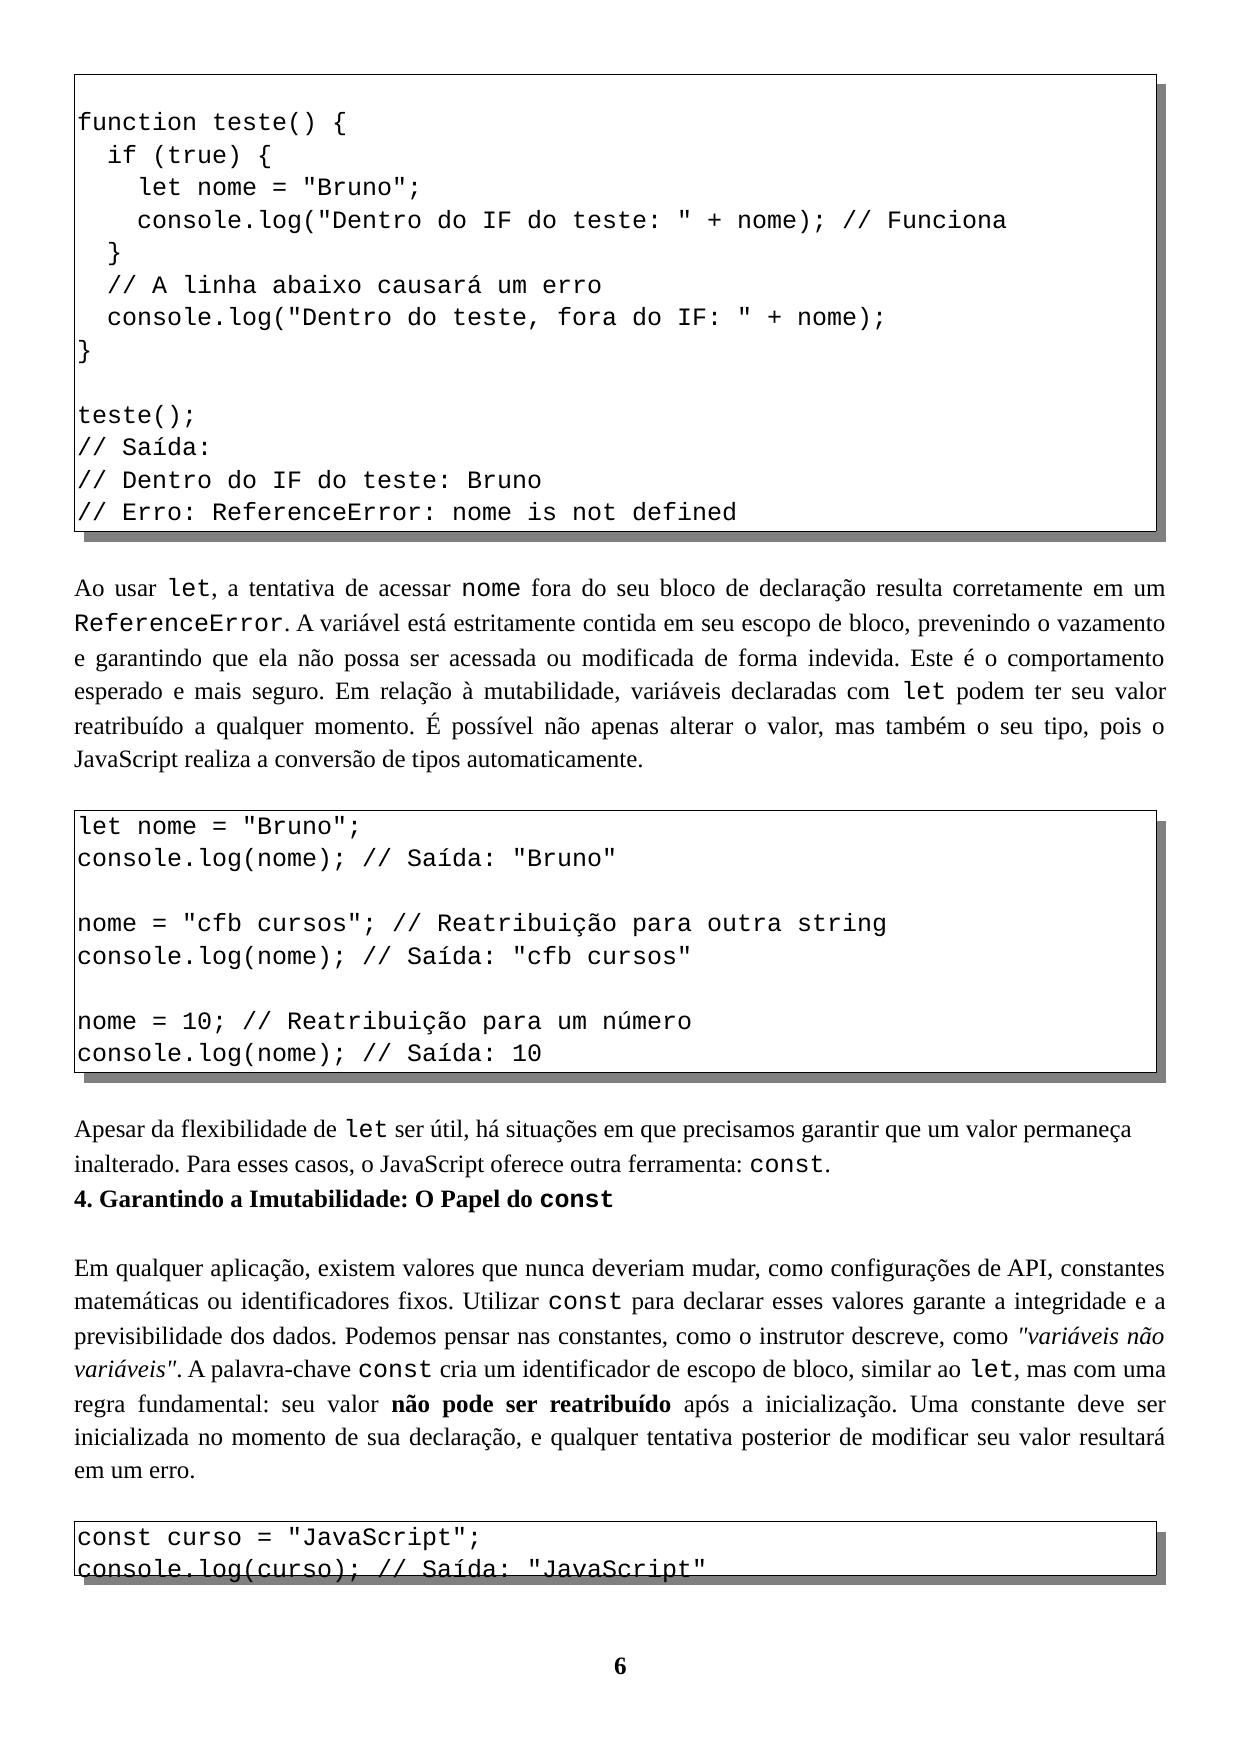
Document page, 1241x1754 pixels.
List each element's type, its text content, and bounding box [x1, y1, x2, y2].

text let nome = "Bruno"; [75, 811, 1156, 842]
text // Dentro do IF do teste: Bruno [75, 464, 1156, 496]
text Apesar da flexibilidade de let ser útil, há situações em que precisamos garantir que um valor permaneça inalterado. Para esses casos, o JavaScript oferece outra ferramenta: const. [74, 1114, 1166, 1180]
text console.log("Dentro do teste, fora do IF: " + nome); [75, 302, 1156, 333]
subtitle 4. Garantindo a Imutabilidade: O Papel do const [74, 1184, 1166, 1215]
text console.log(nome); // Saída: "cfb cursos" [75, 940, 1156, 972]
text // Erro: ReferenceError: nome is not defined [75, 497, 1156, 531]
text } [75, 237, 1156, 268]
text nome = 10; // Reatribuição para um número [75, 1005, 1156, 1037]
text Ao usar let, a tentativa de acessar nome fora do seu bloco de declaração resulta corretamente em um ReferenceError. A variável está estritamente contida em seu escopo de bloco, prevenindo o vazamento e garantindo que ela não possa ser acessada ou modificada de forma indevida. Este é o comportamento esperado e mais seguro. Em relação à mutabilidade, variáveis declaradas com let podem ter seu valor reatribuído a qualquer momento. É possível não apenas alterar o valor, mas também o seu tipo, pois o JavaScript realiza a conversão de tipos automaticamente. [74, 573, 1166, 773]
text nome = "cfb cursos"; // Reatribuição para outra string [75, 908, 1156, 939]
text // A linha abaixo causará um erro [75, 269, 1156, 301]
text teste(); [75, 399, 1156, 431]
text Em qualquer aplicação, existem valores que nunca deveriam mudar, como configurações de API, constantes matemáticas ou identificadores fixos. Utilizar const para declarar esses valores garante a integridade e a previsibilidade dos dados. Podemos pensar nas constantes, como o instrutor descreve, como "variáveis não variáveis". A palavra-chave const cria um identificador de escopo de bloco, similar ao let, mas com uma regra fundamental: seu valor não pode ser reatribuído após a inicialização. Uma constante deve ser inicializada no momento de sua declaração, e qualquer tentativa posterior de modificar seu valor resultará em um erro. [74, 1253, 1166, 1484]
text console.log("Dentro do IF do teste: " + nome); // Funciona [75, 204, 1156, 236]
text if (true) { [75, 139, 1156, 171]
text console.log(nome); // Saída: "Bruno" [75, 843, 1156, 874]
text // Saída: [75, 432, 1156, 463]
text console.log(nome); // Saída: 10 [75, 1038, 1156, 1072]
text let nome = "Bruno"; [75, 172, 1156, 203]
text console.log(curso); // Saída: "JavaScript" [75, 1554, 1156, 1575]
text function teste() { [75, 107, 1156, 138]
text } [75, 334, 1156, 366]
text const curso = "JavaScript"; [75, 1522, 1156, 1553]
